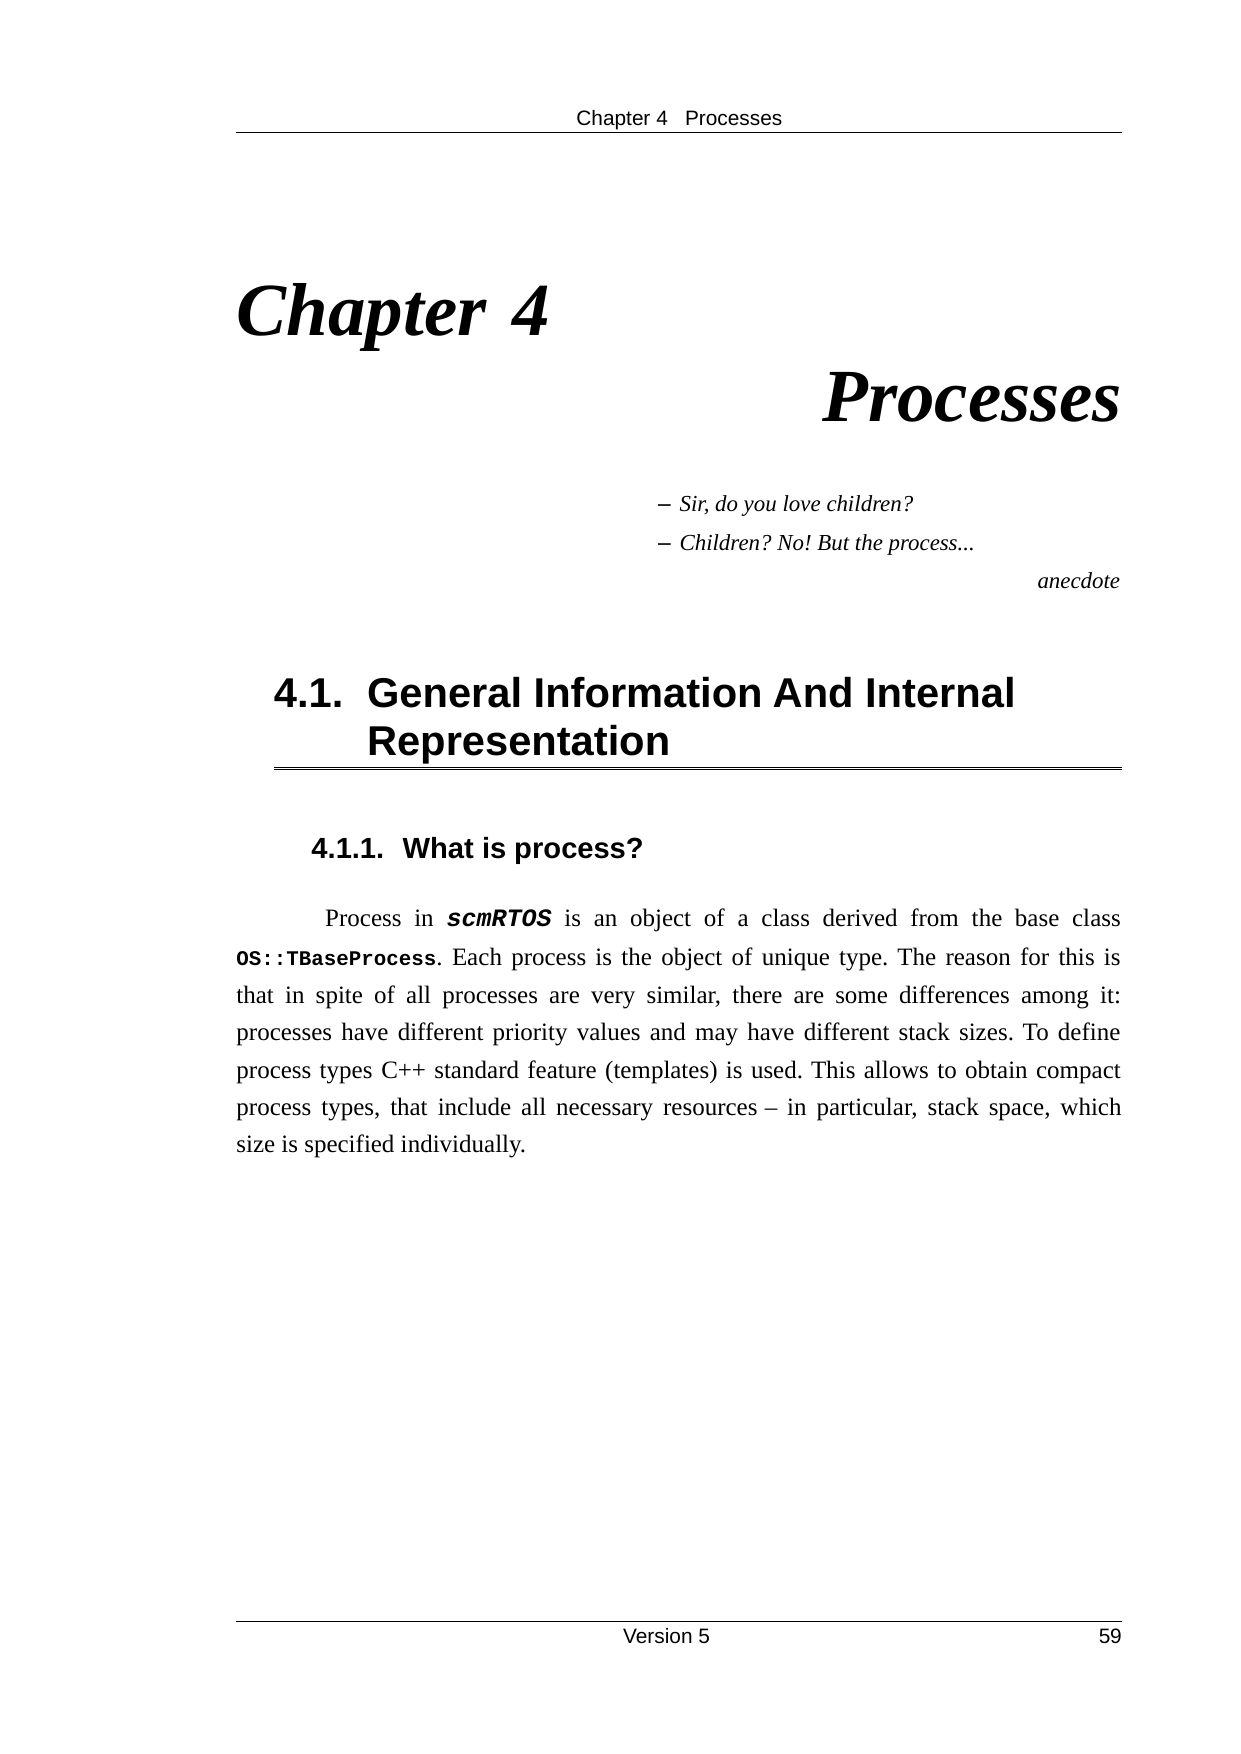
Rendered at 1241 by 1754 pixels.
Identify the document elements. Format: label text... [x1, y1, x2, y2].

list Sir, do you love children? [658, 490, 1074, 516]
subtitle Processes [236, 265, 1122, 440]
subtitle What is process? [311, 832, 1004, 865]
list anecdote [274, 567, 1122, 594]
list Children? No! But the process... [658, 529, 1074, 555]
text Process in scmRTOS is an object of a class derived from the base class OS::TBaseProcess. Each process is the object of unique type. The reason for this is that in spite of all processes are very similar, there are some differences among it: processes have different priority values and may have different stack sizes. To define process types C+⁠+ standard feature (templates) is used. This allows to obtain compact process types, that include all necessary resources – in particular, stack space, which size is specified individually. [236, 903, 1122, 1158]
subtitle General Information And Internal Representation [274, 669, 1122, 767]
